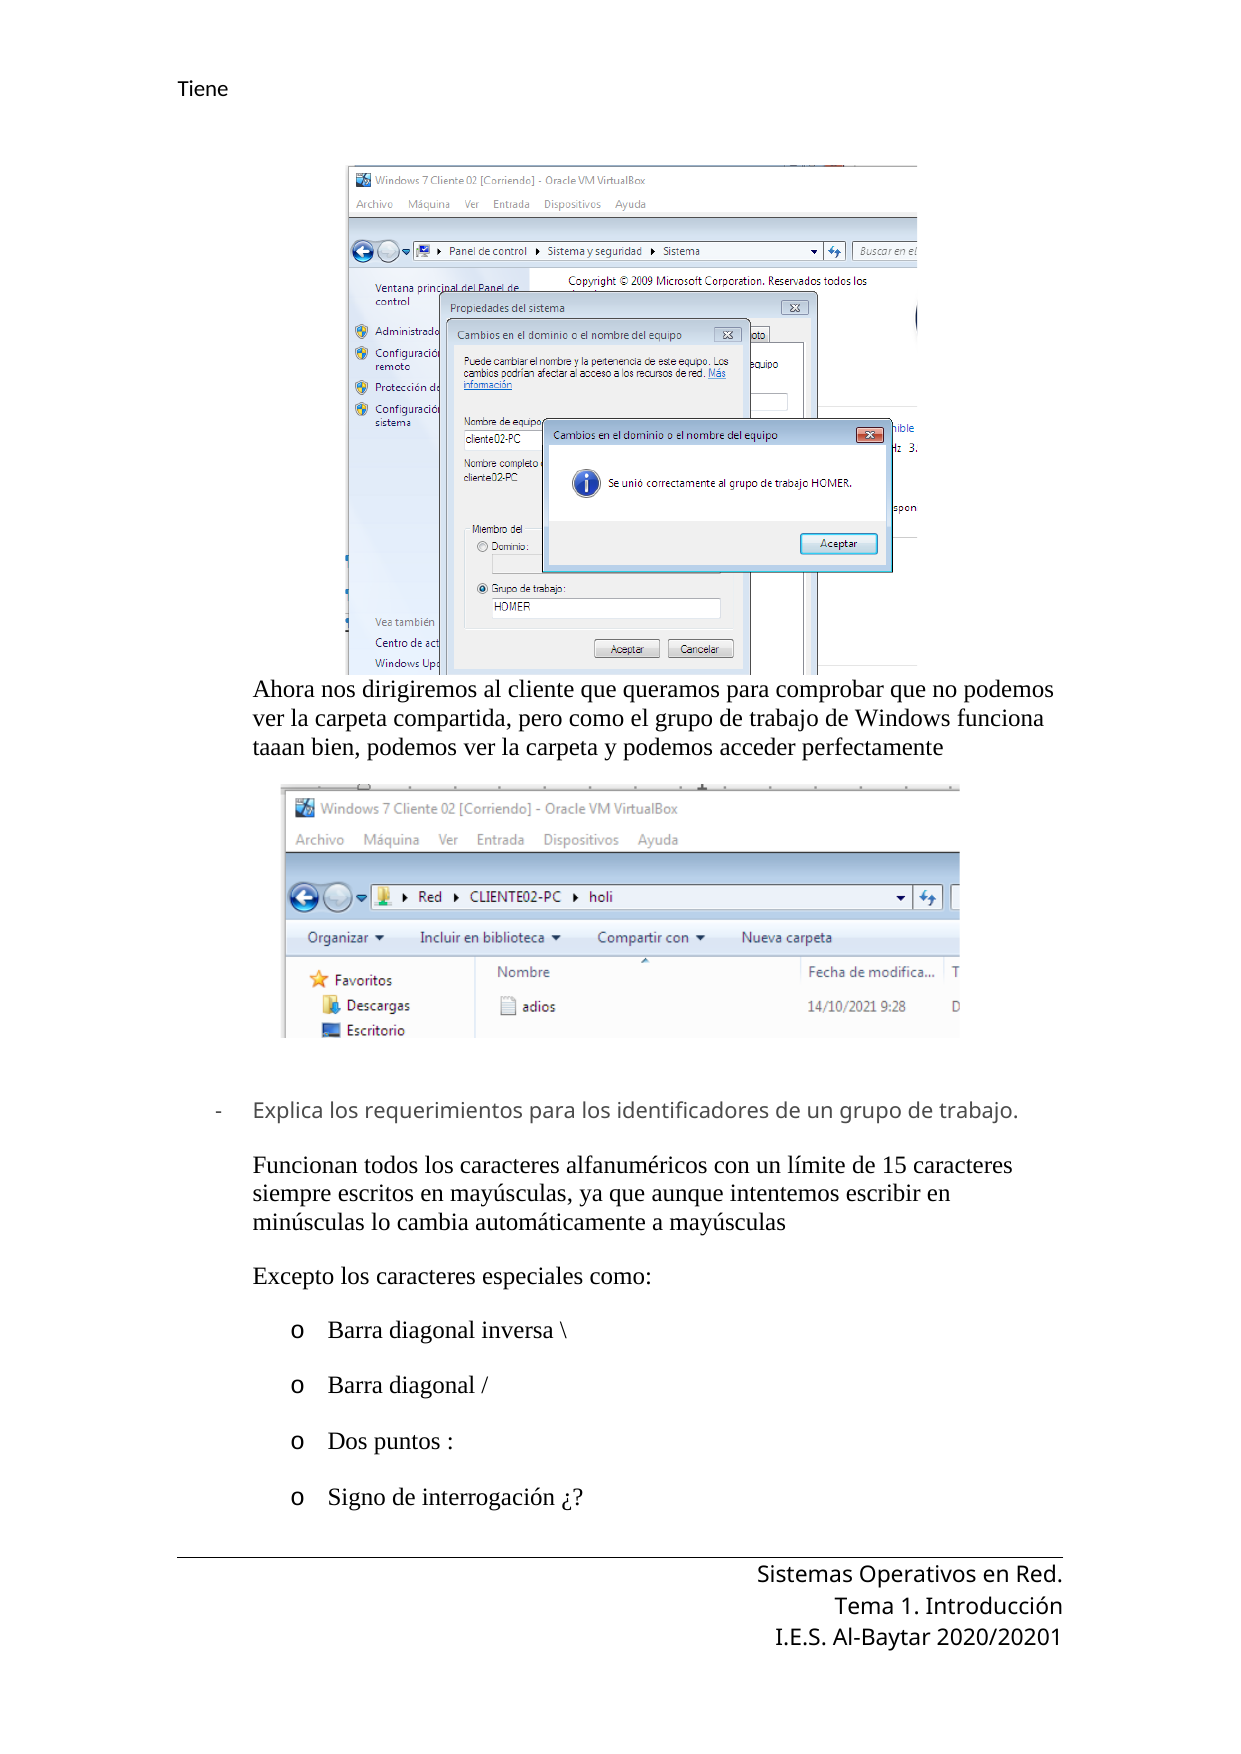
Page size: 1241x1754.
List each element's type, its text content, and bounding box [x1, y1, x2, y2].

list Barra diagonal inversa \ [290, 1315, 1063, 1346]
list Dos puntos : [290, 1426, 1063, 1457]
list Signo de interrogación ¿? [290, 1482, 1063, 1513]
list Excepto los caracteres especiales como: [215, 1261, 1063, 1290]
list Ahora nos dirigiremos al cliente que queramos para comprobar que no podemos ver la carpeta compartida, pero como el grupo de trabajo de Windows funciona taaan bien, podemos ver la carpeta y podemos acceder perfectamente [215, 148, 1063, 760]
picture [345, 165, 918, 675]
picture [280, 784, 960, 1038]
list Explica los requerimientos para los identificadores de un grupo de trabajo. [215, 1095, 1063, 1125]
list Funcionan todos los caracteres alfanuméricos con un límite de 15 caracteres siempre escritos en mayúsculas, ya que aunque intentemos escribir en minúsculas lo cambia automáticamente a mayúsculas [215, 1150, 1063, 1236]
list Barra diagonal / [290, 1371, 1063, 1401]
